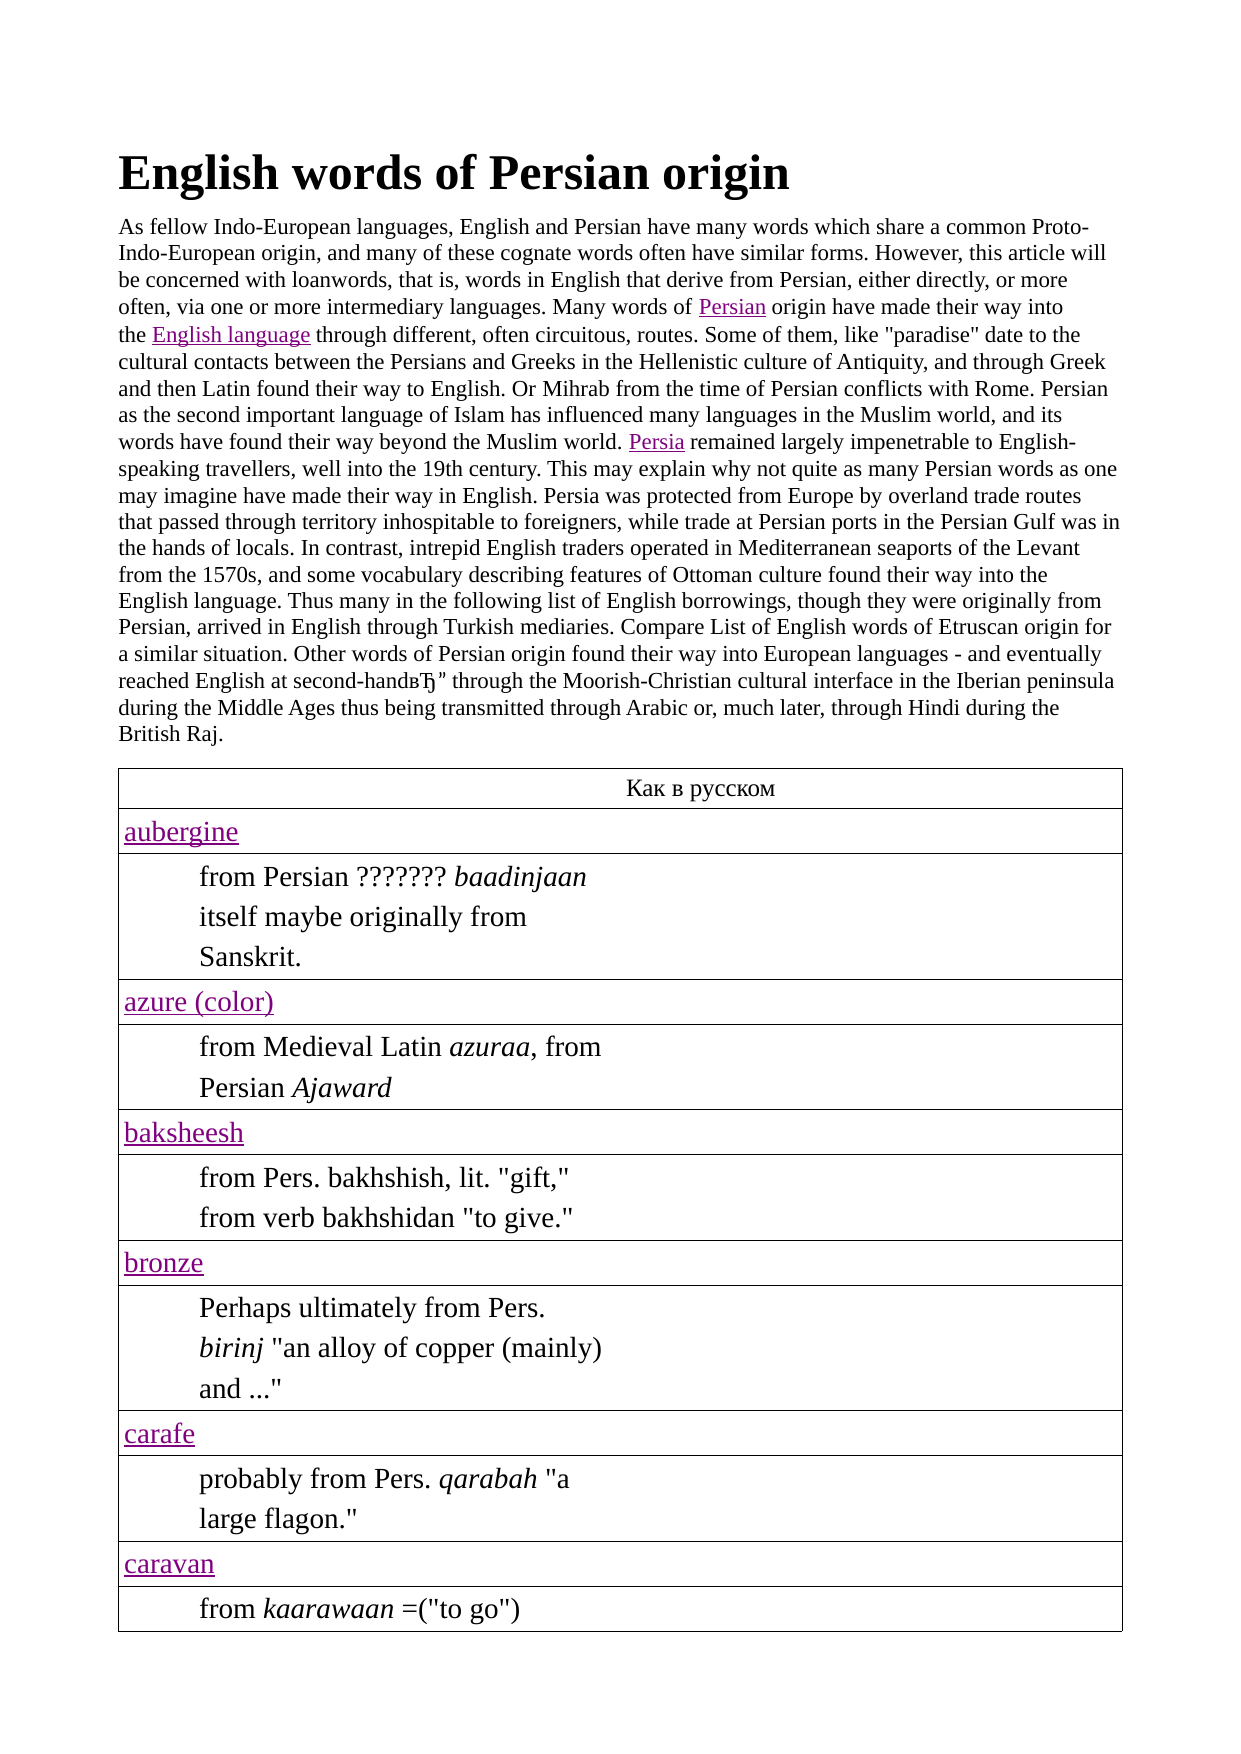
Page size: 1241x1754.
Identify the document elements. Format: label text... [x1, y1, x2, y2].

table_cell from kaarawaan =("to go") [119, 1587, 620, 1631]
table_cell [620, 1456, 1122, 1541]
table_header Как в русском [620, 769, 1122, 808]
table_cell from Persian ??????? baadinjaan itself maybe originally from Sanskrit. [119, 854, 620, 979]
table_cell [620, 1542, 1122, 1586]
table_cell from Medieval Latin azuraa, from Persian Ajaward [119, 1025, 620, 1109]
text As fellow Indo-European languages, English and Persian have many words which share a common Proto-Indo-European origin, and many of these cognate words often have similar forms. However, this article will be concerned with loanwords, that is, words in English that derive from Persian, either directly, or more often, via one or more intermediary languages. Many words of Persian origin have made their way into the English language through different, often circuitous, routes. Some of them, like "paradise" date to the cultural contacts between the Persians and Greeks in the Hellenistic culture of Antiquity, and through Greek and then Latin found their way to English. Or Mihrab from the time of Persian conflicts with Rome. Persian as the second important language of Islam has influenced many languages in the Muslim world, and its words have found their way beyond the Muslim world. Persia remained largely impenetrable to English-speaking travellers, well into the 19th century. This may explain why not quite as many Persian words as one may imagine have made their way in English. Persia was protected from Europe by overland trade routes that passed through territory inhospitable to foreigners, while trade at Persian ports in the Persian Gulf was in the hands of locals. In contrast, intrepid English traders operated in Mediterranean seaports of the Levant from the 1570s, and some vocabulary describing features of Ottoman culture found their way into the English language. Thus many in the following list of English borrowings, though they were originally from Persian, arrived in English through Turkish mediaries. Compare List of English words of Etruscan origin for a similar situation. Other words of Persian origin found their way into European languages - and eventually reached English at second-handвЂ” through the Moorish-Christian cultural interface in the Iberian peninsula during the Middle Ages thus being transmitted through Arabic or, much later, through Hindi during the British Raj. [118, 213, 1122, 747]
table_cell [620, 1155, 1122, 1239]
table_cell azure (color) [119, 980, 620, 1024]
table_cell bronze [119, 1241, 620, 1284]
table_cell [620, 1025, 1122, 1109]
table_cell caravan [119, 1542, 620, 1586]
table_cell [620, 854, 1122, 979]
table_cell [620, 1286, 1122, 1410]
table_cell probably from Pers. qarabah "a large flagon." [119, 1456, 620, 1541]
table_cell [620, 980, 1122, 1024]
table_cell [620, 1110, 1122, 1154]
table_cell carafe [119, 1411, 620, 1455]
table_cell [620, 1241, 1122, 1284]
table_cell aubergine [119, 809, 620, 853]
subtitle English words of Persian origin [118, 143, 1122, 201]
table_cell [620, 1587, 1122, 1631]
table_cell [620, 809, 1122, 853]
table_cell Perhaps ultimately from Pers. birinj "an alloy of copper (mainly) and ..." [119, 1286, 620, 1410]
table_header [119, 769, 620, 808]
table_cell baksheesh [119, 1110, 620, 1154]
table_cell from Pers. bakhshish, lit. "gift," from verb bakhshidan "to give." [119, 1155, 620, 1239]
table_cell [620, 1411, 1122, 1455]
